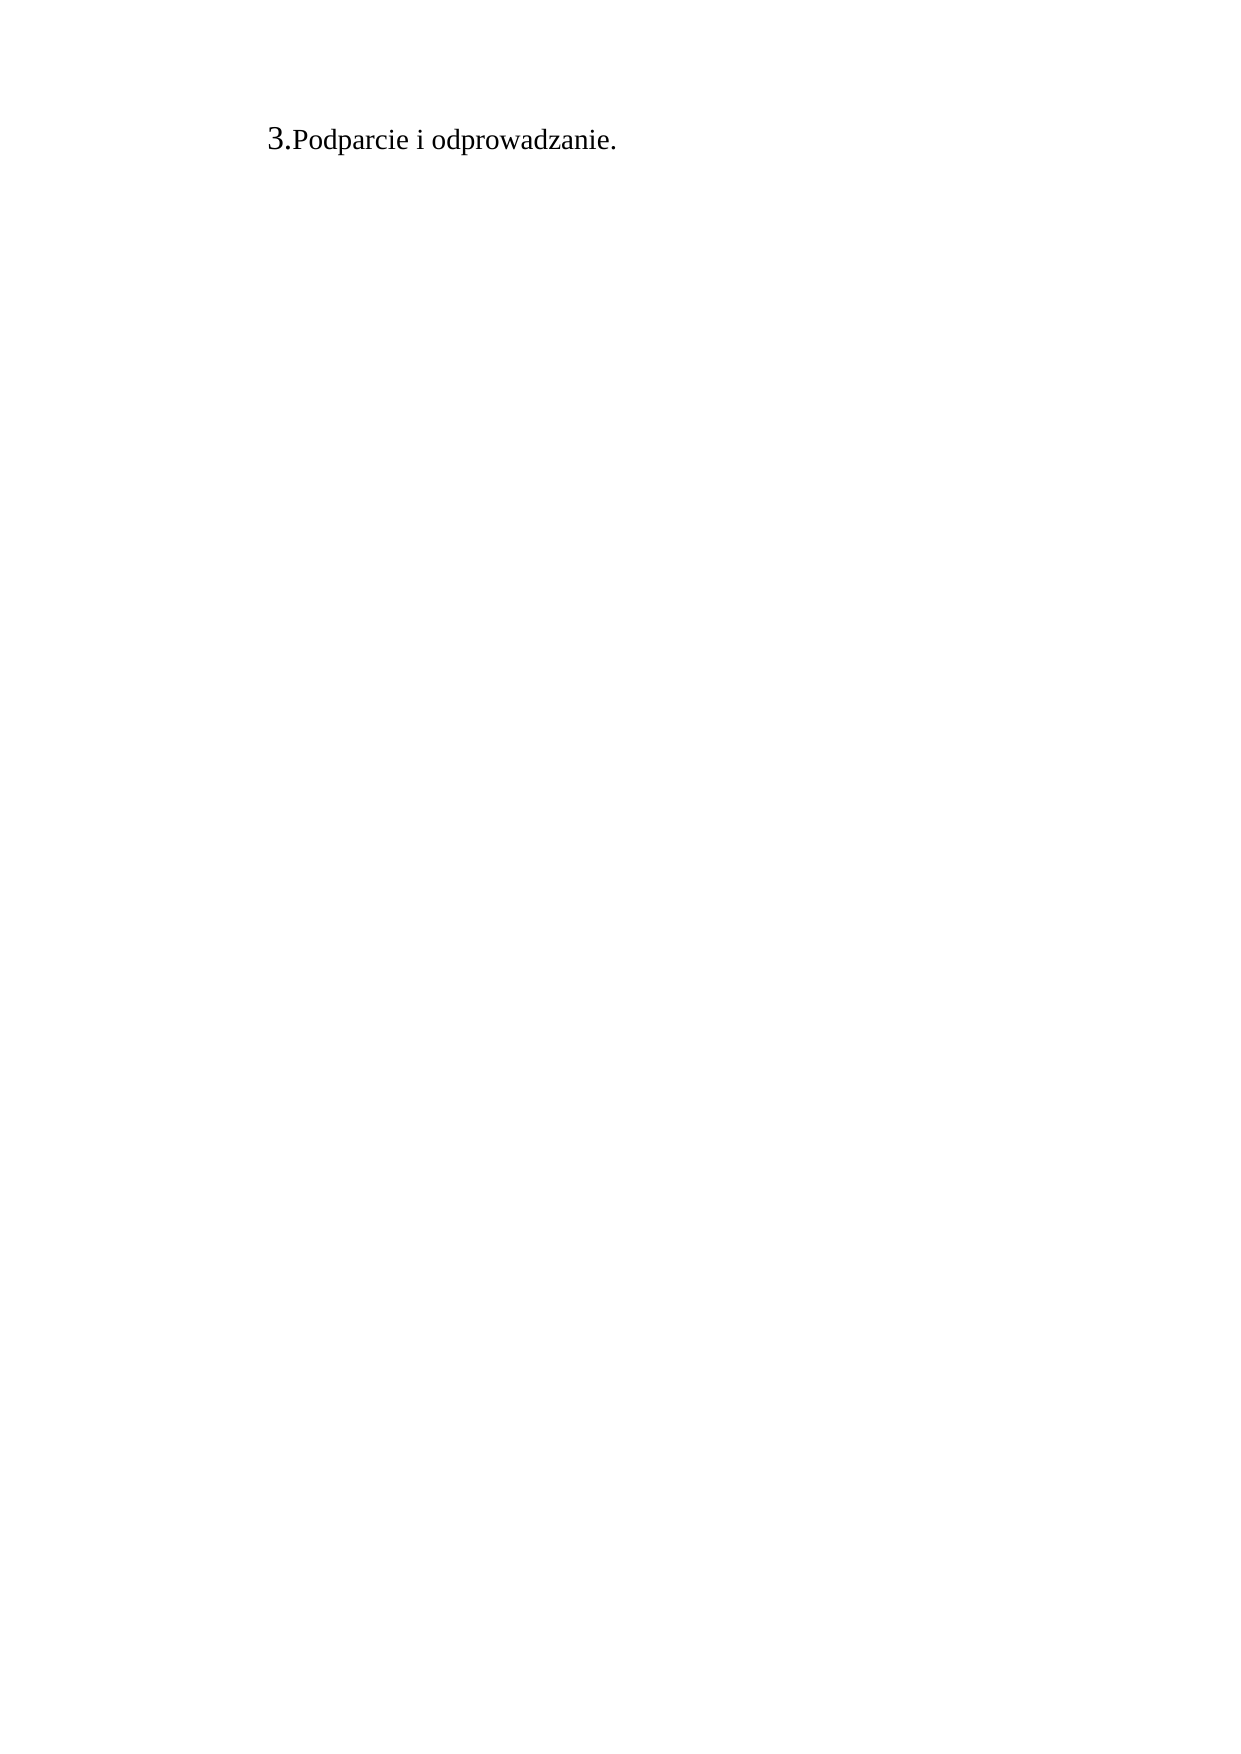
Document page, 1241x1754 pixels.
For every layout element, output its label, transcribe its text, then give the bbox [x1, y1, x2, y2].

list Podparcie i odprowadzanie. [193, 118, 1122, 156]
